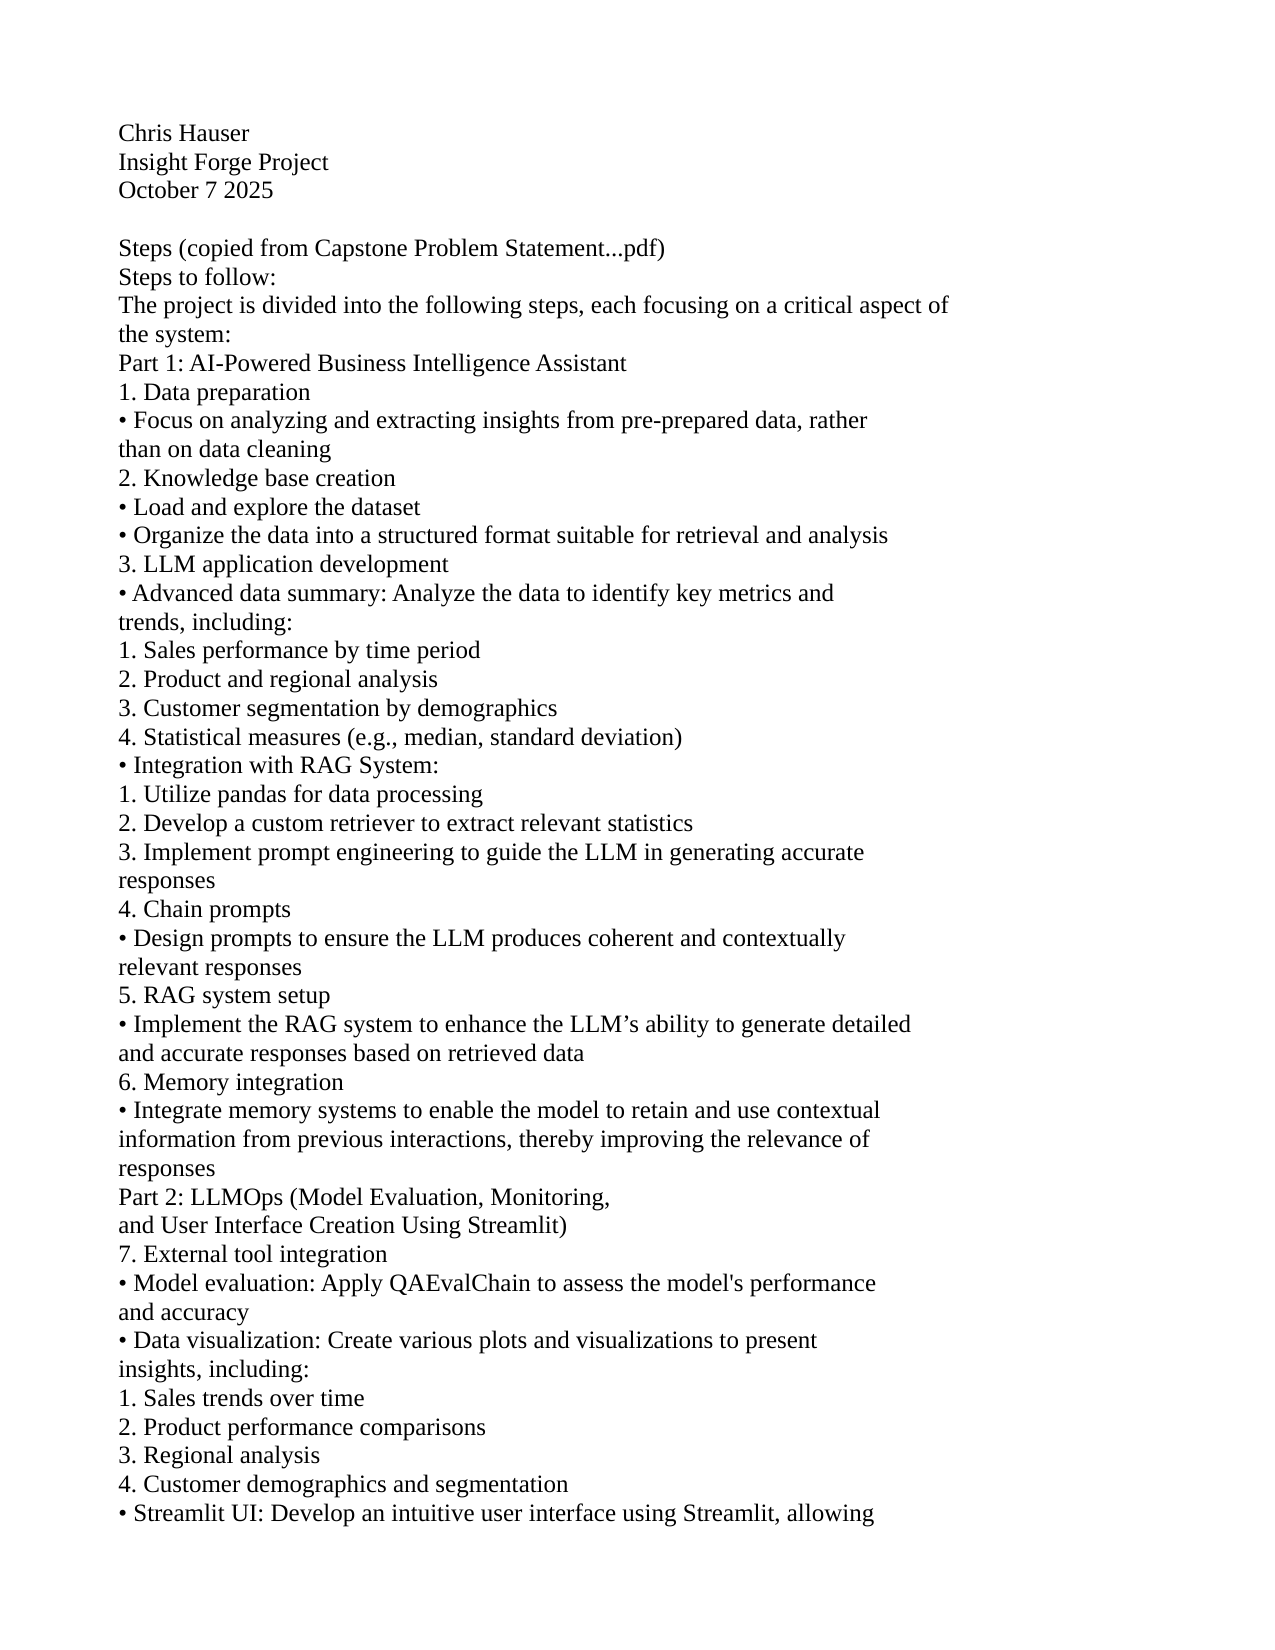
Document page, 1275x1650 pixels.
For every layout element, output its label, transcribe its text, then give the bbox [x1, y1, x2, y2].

text trends, including: [118, 607, 1157, 636]
text 1. Data preparation [118, 377, 1157, 406]
text • Design prompts to ensure the LLM produces coherent and contextually [118, 923, 1157, 952]
text 1. Utilize pandas for data processing [118, 779, 1157, 808]
text 6. Memory integration [118, 1067, 1157, 1096]
text insights, including: [118, 1354, 1157, 1383]
text responses [118, 866, 1157, 894]
text • Streamlit UI: Develop an intuitive user interface using Streamlit, allowing [118, 1498, 1157, 1527]
text relevant responses [118, 952, 1157, 981]
text 4. Statistical measures (e.g., median, standard deviation) [118, 722, 1157, 751]
text Steps to follow: [118, 262, 1157, 291]
text • Data visualization: Create various plots and visualizations to present [118, 1326, 1157, 1354]
text Insight Forge Project [118, 147, 1157, 176]
text October 7 2025 [118, 176, 1157, 204]
text Part 2: LLMOps (Model Evaluation, Monitoring, [118, 1182, 1157, 1211]
text and User Interface Creation Using Streamlit) [118, 1211, 1157, 1239]
text 2. Develop a custom retriever to extract relevant statistics [118, 808, 1157, 837]
text and accurate responses based on retrieved data [118, 1038, 1157, 1067]
text • Integrate memory systems to enable the model to retain and use contextual [118, 1096, 1157, 1124]
text 3. Customer segmentation by demographics [118, 693, 1157, 722]
text 4. Customer demographics and segmentation [118, 1469, 1157, 1498]
text 7. External tool integration [118, 1239, 1157, 1268]
text 2. Product performance comparisons [118, 1412, 1157, 1441]
text the system: [118, 319, 1157, 348]
text The project is divided into the following steps, each focusing on a critical aspect of [118, 291, 1157, 319]
text 1. Sales trends over time [118, 1383, 1157, 1412]
text Steps (copied from Capstone Problem Statement...pdf) [118, 233, 1157, 262]
text • Focus on analyzing and extracting insights from pre-prepared data, rather [118, 406, 1157, 434]
text Part 1: AI-Powered Business Intelligence Assistant [118, 348, 1157, 377]
text than on data cleaning [118, 434, 1157, 463]
text and accuracy [118, 1297, 1157, 1326]
text information from previous interactions, thereby improving the relevance of [118, 1124, 1157, 1153]
text 4. Chain prompts [118, 894, 1157, 923]
text Chris Hauser [118, 118, 1157, 147]
text 1. Sales performance by time period [118, 636, 1157, 664]
text • Model evaluation: Apply QAEvalChain to assess the model's performance [118, 1268, 1157, 1297]
text 3. LLM application development [118, 549, 1157, 578]
text • Advanced data summary: Analyze the data to identify key metrics and [118, 578, 1157, 607]
text • Integration with RAG System: [118, 751, 1157, 779]
text 3. Regional analysis [118, 1441, 1157, 1469]
text 5. RAG system setup [118, 981, 1157, 1009]
text 2. Product and regional analysis [118, 664, 1157, 693]
text • Organize the data into a structured format suitable for retrieval and analysis [118, 521, 1157, 549]
text 2. Knowledge base creation [118, 463, 1157, 492]
text responses [118, 1153, 1157, 1182]
text • Implement the RAG system to enhance the LLM’s ability to generate detailed [118, 1009, 1157, 1038]
text 3. Implement prompt engineering to guide the LLM in generating accurate [118, 837, 1157, 866]
text • Load and explore the dataset [118, 492, 1157, 521]
